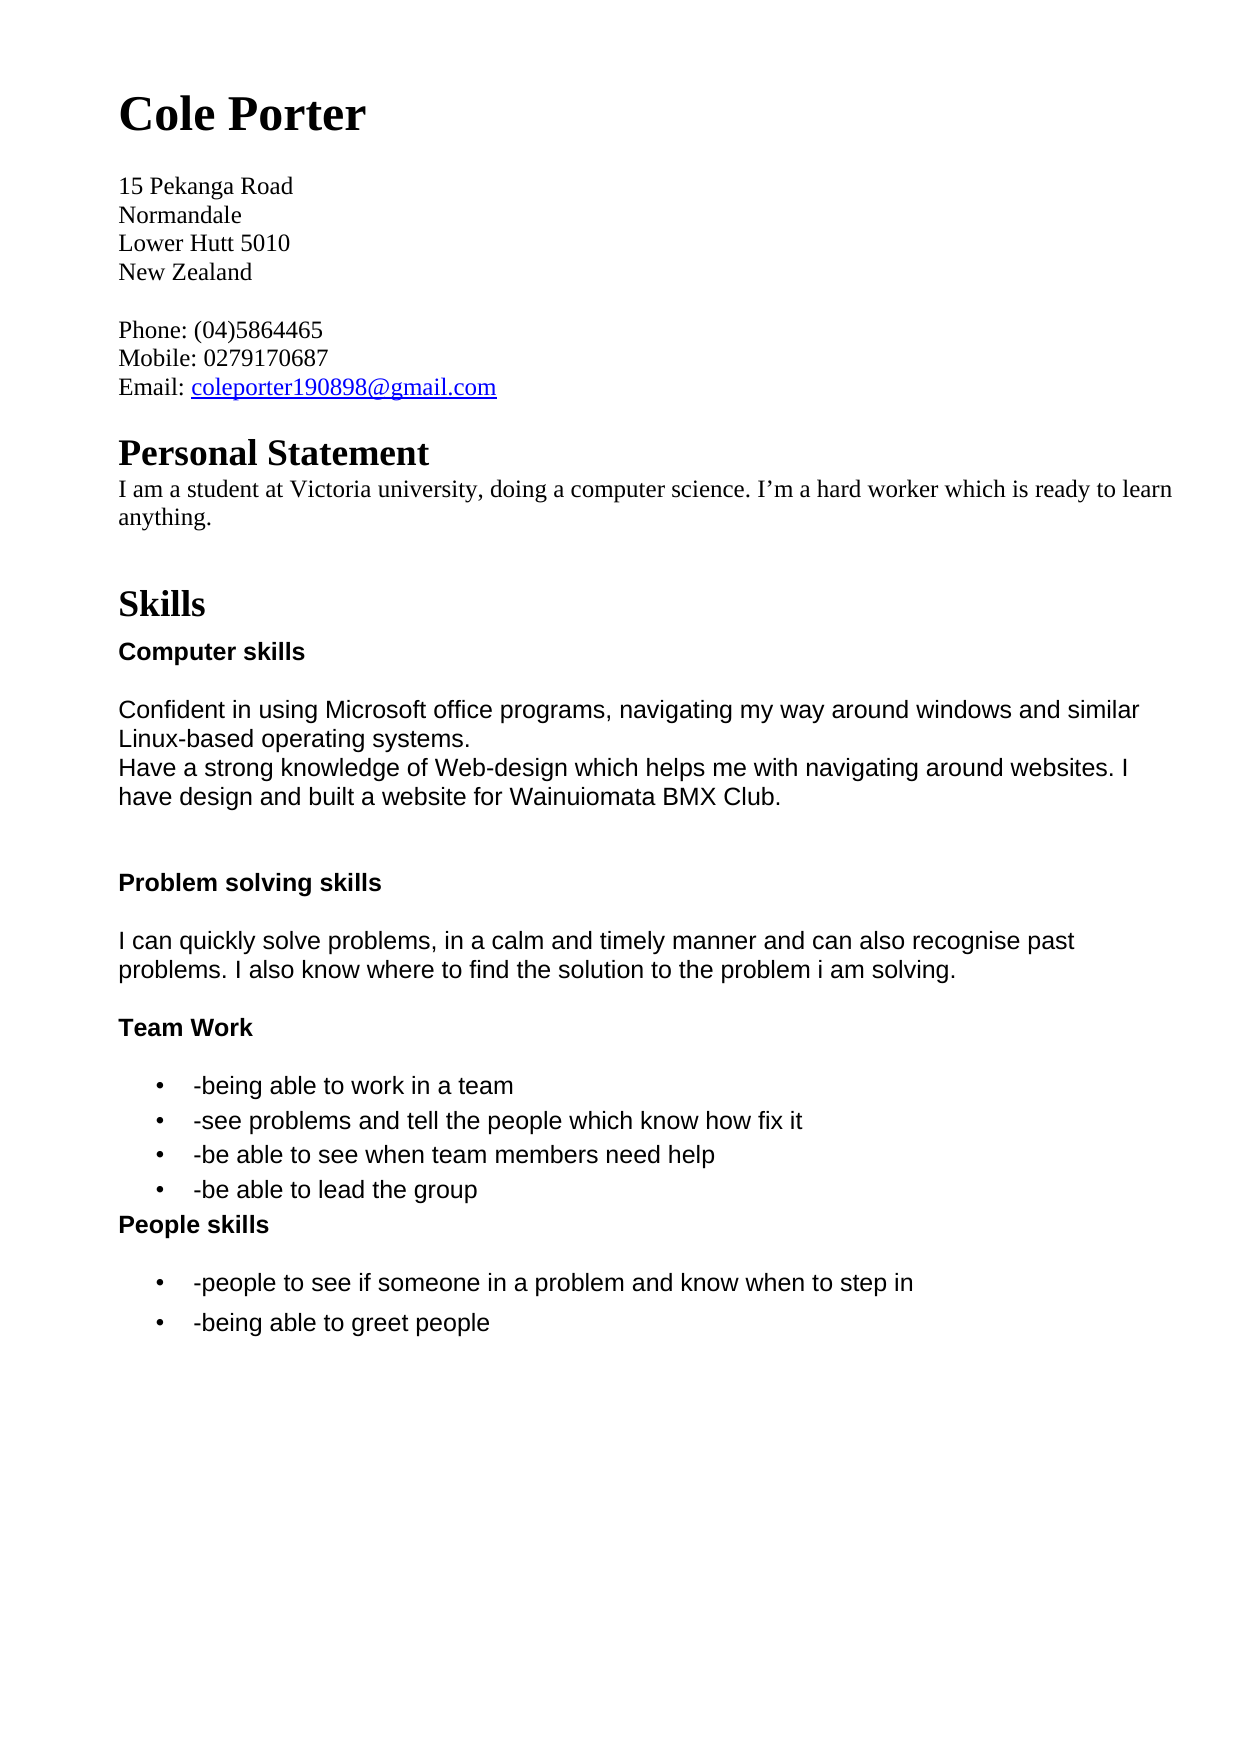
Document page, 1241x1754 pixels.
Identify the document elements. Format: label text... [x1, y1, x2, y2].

subtitle Skills [118, 581, 1181, 624]
text Computer skills [118, 637, 1181, 666]
list -people to see if someone in a problem and know when to step in [156, 1268, 1181, 1297]
text 15 Pekanga Road Normandale Lower Hutt 5010 New Zealand Phone: (04)5864465 Mobile: 0279170687 Email: coleporter190898@gmail.com [118, 171, 1181, 401]
text Problem solving skills [118, 868, 1181, 897]
list -being able to greet people [156, 1308, 1181, 1337]
list -be able to lead the group [156, 1175, 1181, 1204]
text People skills [118, 1210, 1181, 1238]
list -see problems and tell the people which know how fix it [156, 1106, 1181, 1135]
subtitle Personal Statement [118, 431, 1181, 474]
text I can quickly solve problems, in a calm and timely manner and can also recognise past problems. I also know where to find the solution to the problem i am solving. [118, 926, 1181, 984]
text Confident in using Microsoft office programs, navigating my way around windows and similar Linux-based operating systems. Have a strong knowledge of Web-design which helps me with navigating around websites. I have design and built a website for Wainuiomata BMX Club. [118, 695, 1181, 810]
text Team Work [118, 1013, 1181, 1042]
list -be able to see when team members need help [156, 1141, 1181, 1169]
subtitle Cole Porter [118, 84, 1181, 142]
text I am a student at Victoria university, doing a computer science. I’m a hard worker which is ready to learn anything. [118, 474, 1181, 531]
list -being able to work in a team [156, 1071, 1181, 1100]
